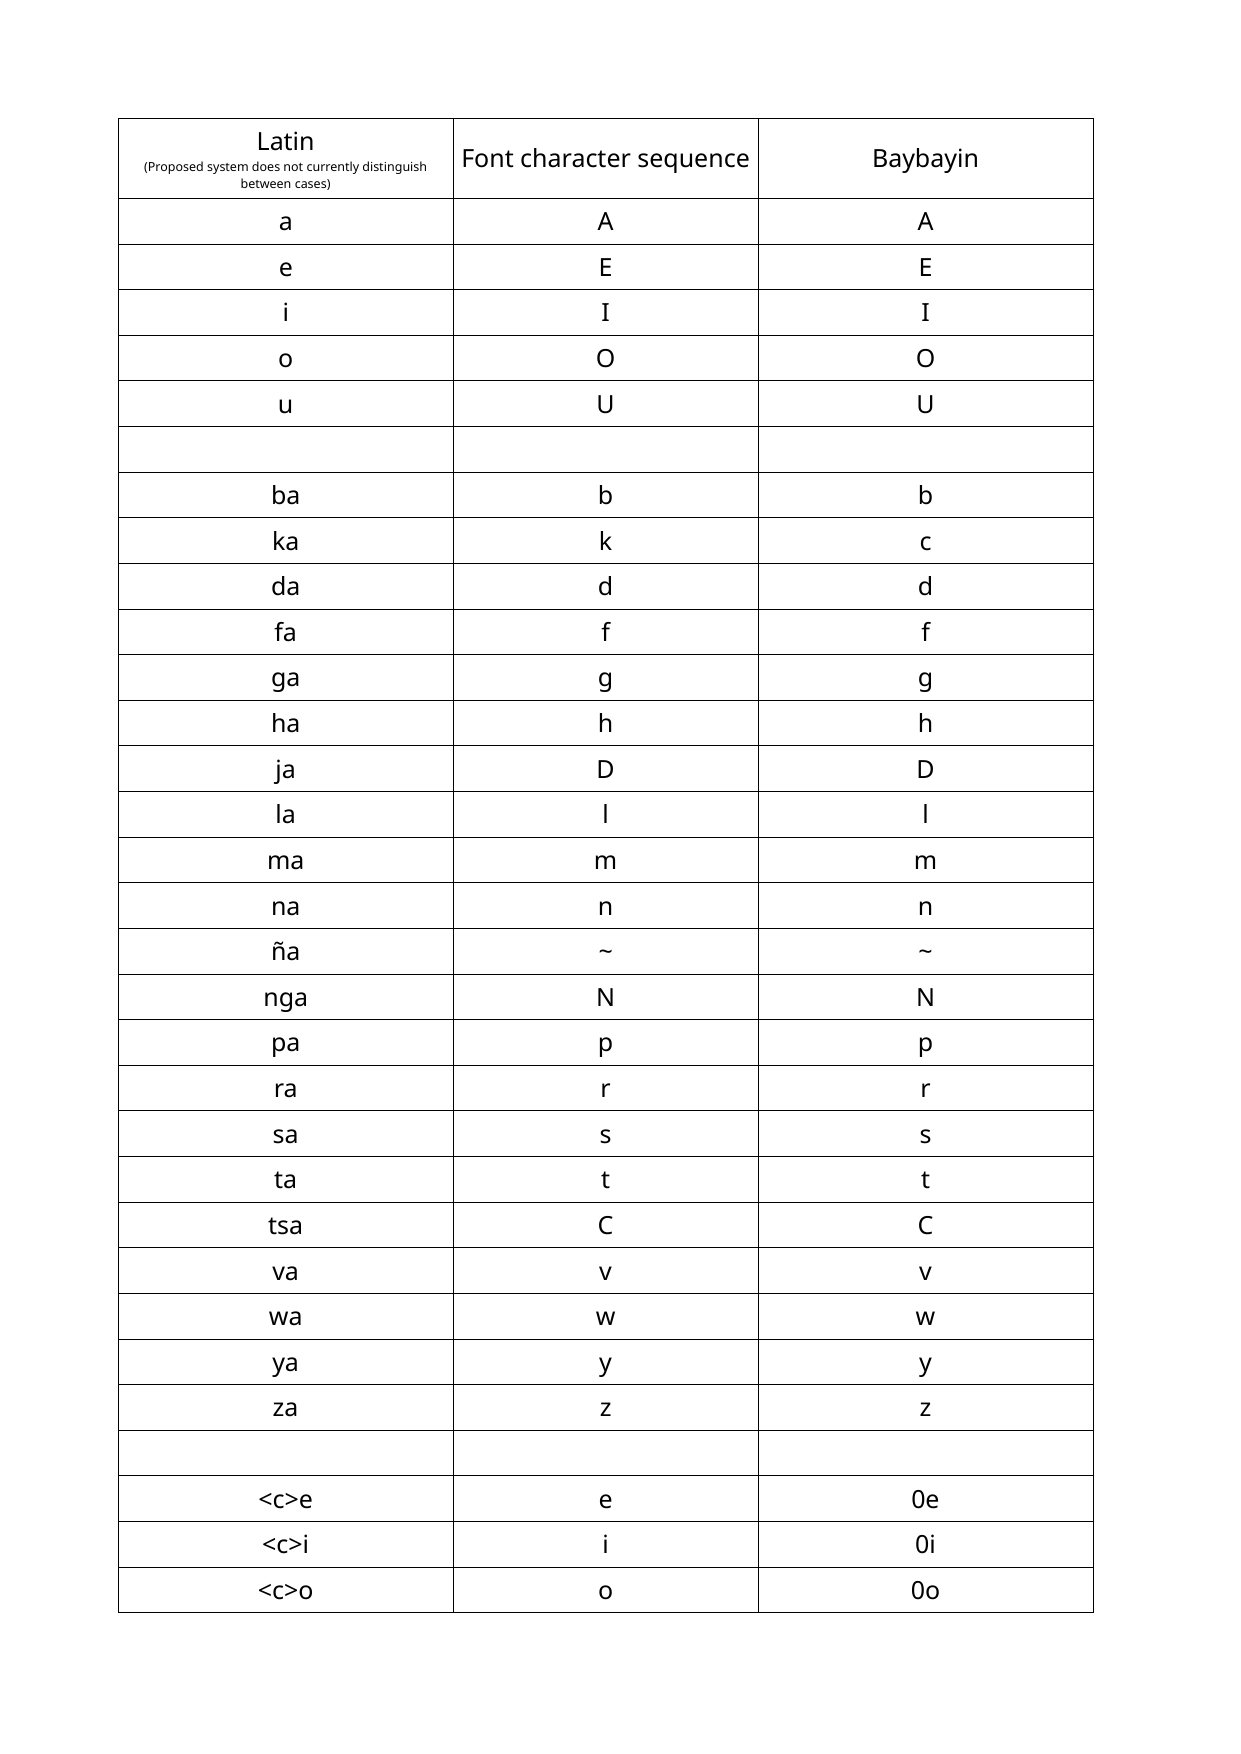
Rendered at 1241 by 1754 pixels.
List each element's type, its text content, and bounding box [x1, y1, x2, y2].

table_cell i [454, 1522, 758, 1567]
table_cell ha [119, 701, 453, 745]
table_cell D [759, 746, 1093, 791]
table_cell 0o [759, 1568, 1093, 1612]
table_cell g [454, 655, 758, 700]
table_cell s [759, 1111, 1093, 1156]
table_cell A [454, 199, 758, 243]
table_cell h [454, 701, 758, 745]
table_header Latin (Proposed system does not currently distinguish between cases) [119, 119, 453, 198]
table_cell d [454, 564, 758, 608]
table_cell b [759, 473, 1093, 517]
table_cell p [454, 1020, 758, 1065]
table_cell w [759, 1294, 1093, 1338]
table_cell na [119, 883, 453, 928]
table_cell g [759, 655, 1093, 700]
table_cell O [759, 336, 1093, 380]
table_cell u [119, 381, 453, 426]
table_cell t [759, 1157, 1093, 1202]
table_cell U [454, 381, 758, 426]
table_cell ~ [759, 929, 1093, 973]
table_cell s [454, 1111, 758, 1156]
table_cell ba [119, 473, 453, 517]
table_cell <c>e [119, 1476, 453, 1521]
table_cell N [759, 975, 1093, 1019]
table_cell c [759, 518, 1093, 563]
table_cell f [759, 610, 1093, 654]
table_cell I [759, 290, 1093, 335]
table_cell v [454, 1248, 758, 1293]
table_cell z [454, 1385, 758, 1430]
table_cell ta [119, 1157, 453, 1202]
table_cell i [119, 290, 453, 335]
table_cell C [759, 1203, 1093, 1247]
table_cell k [454, 518, 758, 563]
table_cell ka [119, 518, 453, 563]
table_cell tsa [119, 1203, 453, 1247]
table_cell da [119, 564, 453, 608]
table_cell wa [119, 1294, 453, 1338]
table_cell y [454, 1340, 758, 1384]
table_cell <c>o [119, 1568, 453, 1612]
table_cell [119, 1431, 453, 1475]
table_cell O [454, 336, 758, 380]
table_cell nga [119, 975, 453, 1019]
table_cell [454, 427, 758, 472]
table_header Font character sequence [454, 119, 758, 198]
table_cell p [759, 1020, 1093, 1065]
table_cell I [454, 290, 758, 335]
table_cell y [759, 1340, 1093, 1384]
table_cell ja [119, 746, 453, 791]
table_cell [759, 427, 1093, 472]
table_cell pa [119, 1020, 453, 1065]
table_cell t [454, 1157, 758, 1202]
table_cell h [759, 701, 1093, 745]
table_cell m [454, 838, 758, 882]
table_cell e [119, 245, 453, 289]
table_cell b [454, 473, 758, 517]
table_cell C [454, 1203, 758, 1247]
table_cell sa [119, 1111, 453, 1156]
table_cell e [454, 1476, 758, 1521]
table_cell ya [119, 1340, 453, 1384]
table_cell l [454, 792, 758, 837]
table_cell va [119, 1248, 453, 1293]
table_cell o [454, 1568, 758, 1612]
table_cell ga [119, 655, 453, 700]
table_cell n [454, 883, 758, 928]
table_cell l [759, 792, 1093, 837]
table_cell 0i [759, 1522, 1093, 1567]
table_cell v [759, 1248, 1093, 1293]
table_cell z [759, 1385, 1093, 1430]
table_cell [119, 427, 453, 472]
table_cell ~ [454, 929, 758, 973]
table_cell [454, 1431, 758, 1475]
table_cell d [759, 564, 1093, 608]
table_cell ña [119, 929, 453, 973]
table_cell n [759, 883, 1093, 928]
table_cell fa [119, 610, 453, 654]
table_cell f [454, 610, 758, 654]
table_cell ra [119, 1066, 453, 1110]
table_cell N [454, 975, 758, 1019]
table_cell za [119, 1385, 453, 1430]
table_cell U [759, 381, 1093, 426]
table_cell w [454, 1294, 758, 1338]
table_header Baybayin [759, 119, 1093, 198]
table_cell D [454, 746, 758, 791]
table_cell E [454, 245, 758, 289]
table_cell la [119, 792, 453, 837]
table_cell ma [119, 838, 453, 882]
table_cell r [759, 1066, 1093, 1110]
table_cell A [759, 199, 1093, 243]
table_cell 0e [759, 1476, 1093, 1521]
table_cell o [119, 336, 453, 380]
table_cell [759, 1431, 1093, 1475]
table_cell E [759, 245, 1093, 289]
table_cell <c>i [119, 1522, 453, 1567]
table_cell m [759, 838, 1093, 882]
table_cell a [119, 199, 453, 243]
table_cell r [454, 1066, 758, 1110]
